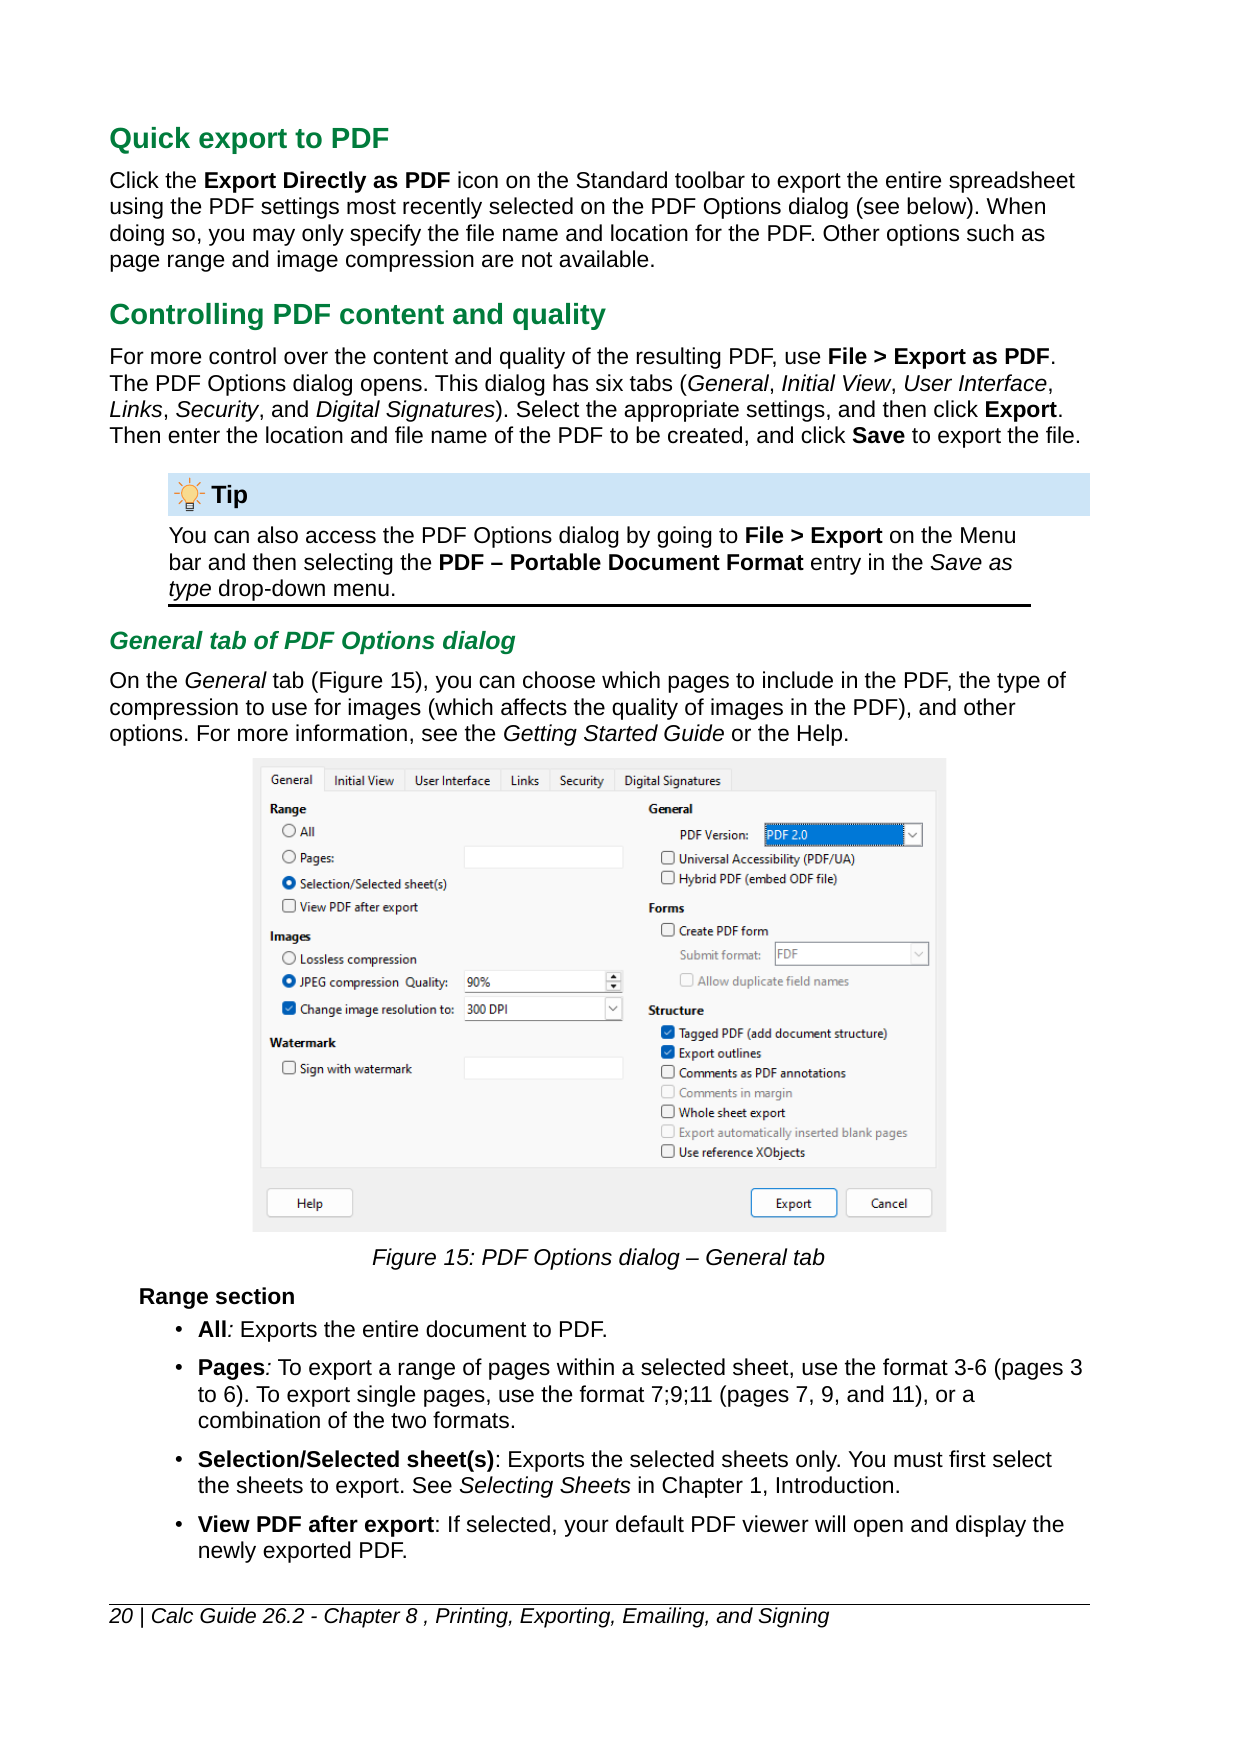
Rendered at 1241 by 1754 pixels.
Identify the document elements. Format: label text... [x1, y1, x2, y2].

text On the General tab (Figure 15), you can choose which pages to include in the PDF, the type of compression to use for images (which affects the quality of images in the PDF), and other options. For more information, see the Getting Started Guide or the Help. [109, 667, 1090, 746]
list Pages: To export a range of pages within a selected sheet, use the format 3-6 (pages 3 to 6). To export single pages, use the format 7;9;11 (pages 7, 9, and 11), or a combination of the two formats. [183, 1354, 1090, 1433]
list View PDF after export: If selected, your default PDF viewer will open and display the newly exported PDF. [183, 1511, 1090, 1564]
text Click the Export Directly as PDF icon on the Standard toolbar to export the entire spreadsheet using the PDF settings most recently selected on the PDF Options dialog (see below). When doing so, you may only specify the file name and location for the PDF. Other options such as page range and image compression are not available. [109, 167, 1090, 272]
text For more control over the content and quality of the resulting PDF, use File > Export as PDF. The PDF Options dialog opens. This dialog has six tabs (General, Initial View, User Interface, Links, Security, and Digital Signatures). Select the appropriate settings, and then click Export. Then enter the location and file name of the PDF to be created, and click Save to export the file. [109, 343, 1090, 448]
subtitle Tip [168, 473, 1090, 516]
text You can also access the PDF Options dialog by going to File > Export on the Menu bar and then selecting the PDF – Portable Document Format entry in the Save as type drop-down menu. [168, 522, 1031, 604]
subtitle Controlling PDF content and quality [109, 297, 1090, 331]
text Range section [139, 1283, 1090, 1309]
text Figure 15: PDF Options dialog – General tab [252, 1244, 946, 1271]
subtitle Quick export to PDF [109, 121, 1090, 154]
subtitle General tab of PDF Options dialog [109, 626, 1090, 655]
picture [252, 758, 947, 1232]
list All: Exports the entire document to PDF. [183, 1316, 1090, 1342]
list Selection/Selected sheet(s): Exports the selected sheets only. You must first select the sheets to export. See Selecting Sheets in Chapter 1, Introduction. [183, 1446, 1090, 1499]
